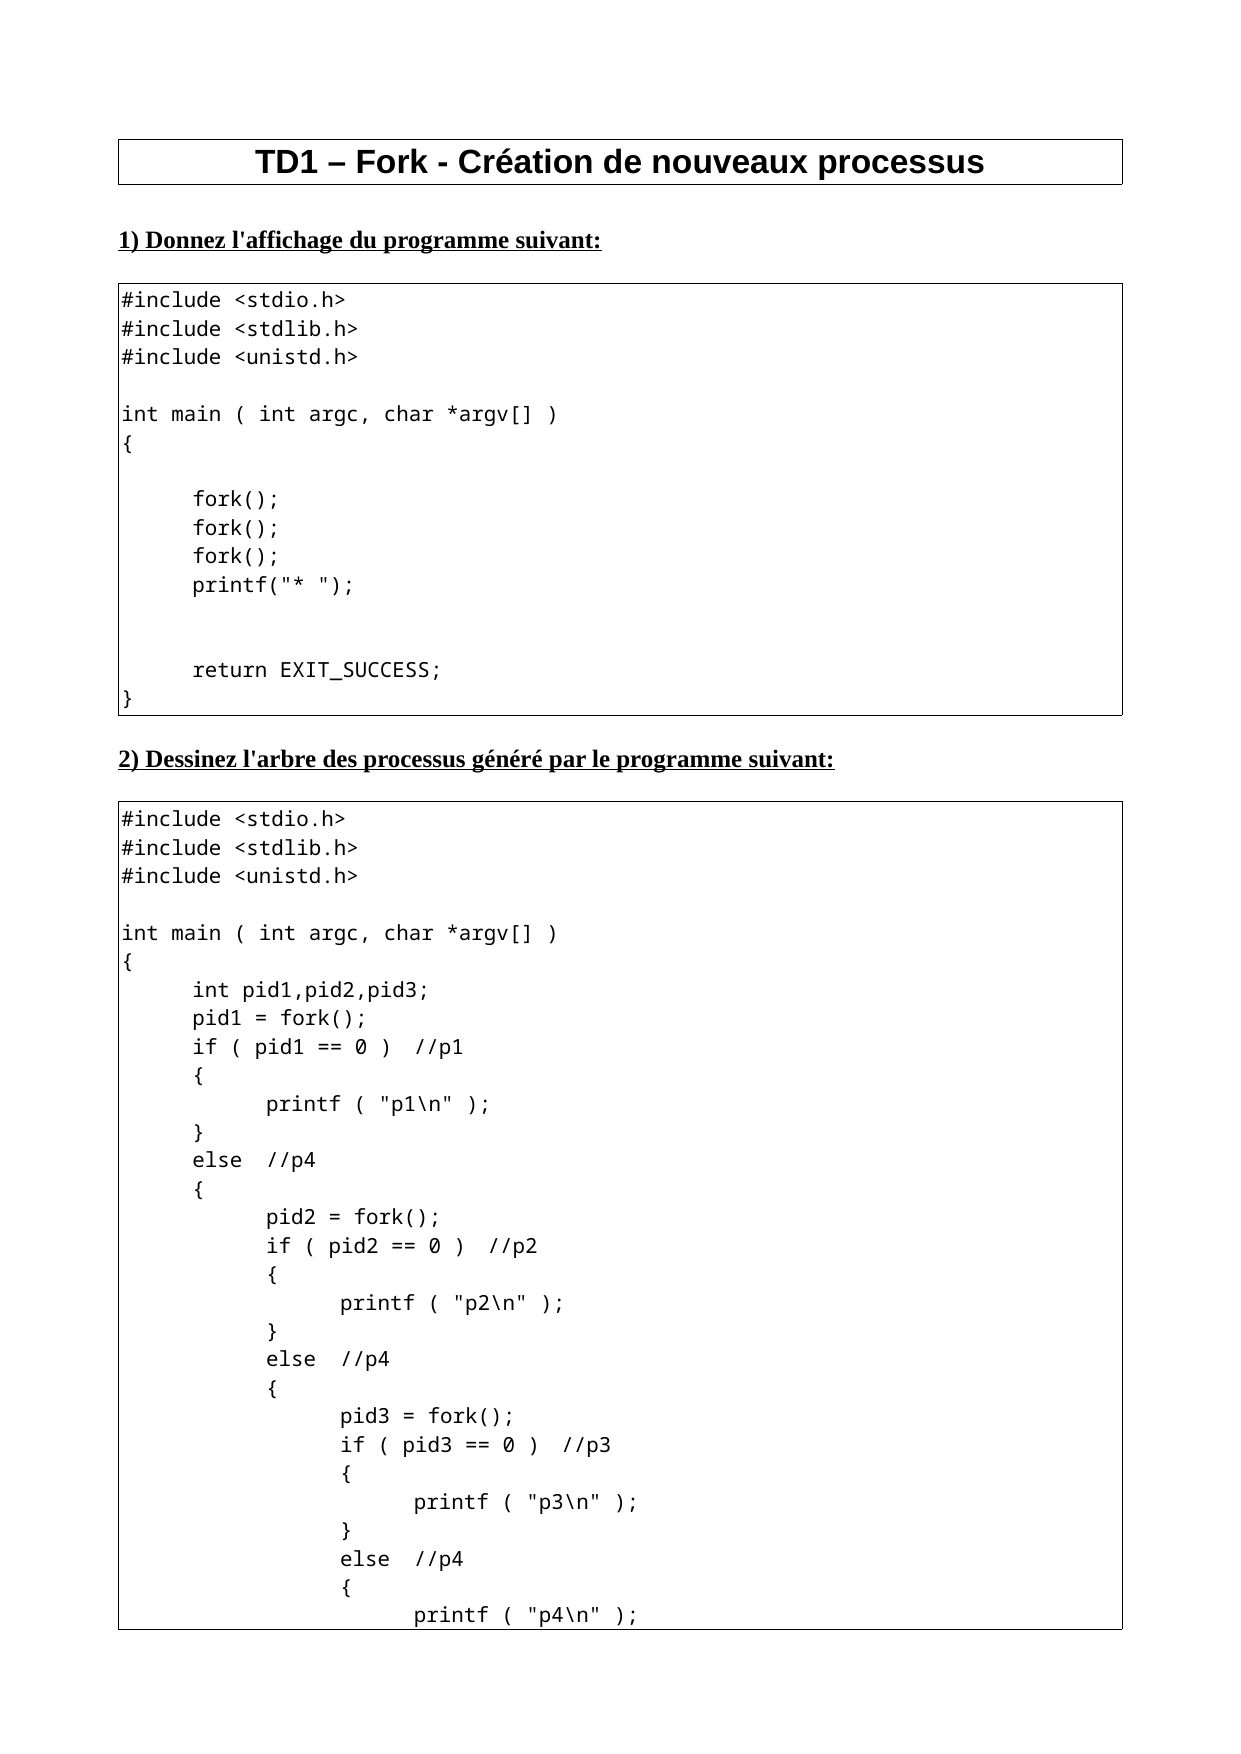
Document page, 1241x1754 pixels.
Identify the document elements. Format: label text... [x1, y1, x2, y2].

text int main ( int argc, char *argv[] ) [119, 915, 1122, 943]
text } [119, 681, 1122, 715]
text fork(); [119, 538, 1122, 567]
text else //p4 [119, 1541, 1122, 1569]
text 2) Dessinez l'arbre des processus généré par le programme suivant: [118, 744, 1122, 772]
text 1) Donnez l'affichage du programme suivant: [118, 225, 1122, 254]
text printf("* "); [119, 567, 1122, 598]
text pid1 = fork(); [119, 1000, 1122, 1029]
text } [119, 1313, 1122, 1342]
text { [119, 1569, 1122, 1597]
text { [119, 1370, 1122, 1398]
text return EXIT_SUCCESS; [119, 652, 1122, 681]
text if ( pid2 == 0 ) //p2 [119, 1228, 1122, 1256]
text pid2 = fork(); [119, 1199, 1122, 1228]
text fork(); [119, 481, 1122, 510]
text printf ( "p2\n" ); [119, 1285, 1122, 1313]
text printf ( "p3\n" ); [119, 1484, 1122, 1512]
text else //p4 [119, 1342, 1122, 1370]
text { [119, 424, 1122, 456]
text int main ( int argc, char *argv[] ) [119, 396, 1122, 424]
text else //p4 [119, 1142, 1122, 1171]
text { [119, 1057, 1122, 1086]
subtitle TD1 – Fork - Création de nouveaux processus [119, 140, 1122, 184]
text #include <stdlib.h> [119, 311, 1122, 339]
text pid3 = fork(); [119, 1398, 1122, 1427]
text { [119, 1455, 1122, 1484]
text #include <stdio.h> [119, 284, 1122, 311]
text #include <stdio.h> [119, 802, 1122, 830]
text } [119, 1114, 1122, 1142]
text int pid1,pid2,pid3; [119, 972, 1122, 1000]
text if ( pid1 == 0 ) //p1 [119, 1029, 1122, 1057]
text printf ( "p4\n" ); [119, 1597, 1122, 1629]
text fork(); [119, 510, 1122, 538]
text #include <unistd.h> [119, 339, 1122, 371]
text if ( pid3 == 0 ) //p3 [119, 1427, 1122, 1455]
text #include <unistd.h> [119, 858, 1122, 889]
text { [119, 1171, 1122, 1199]
text } [119, 1512, 1122, 1541]
text printf ( "p1\n" ); [119, 1086, 1122, 1114]
text #include <stdlib.h> [119, 830, 1122, 858]
text { [119, 1256, 1122, 1285]
text { [119, 943, 1122, 972]
